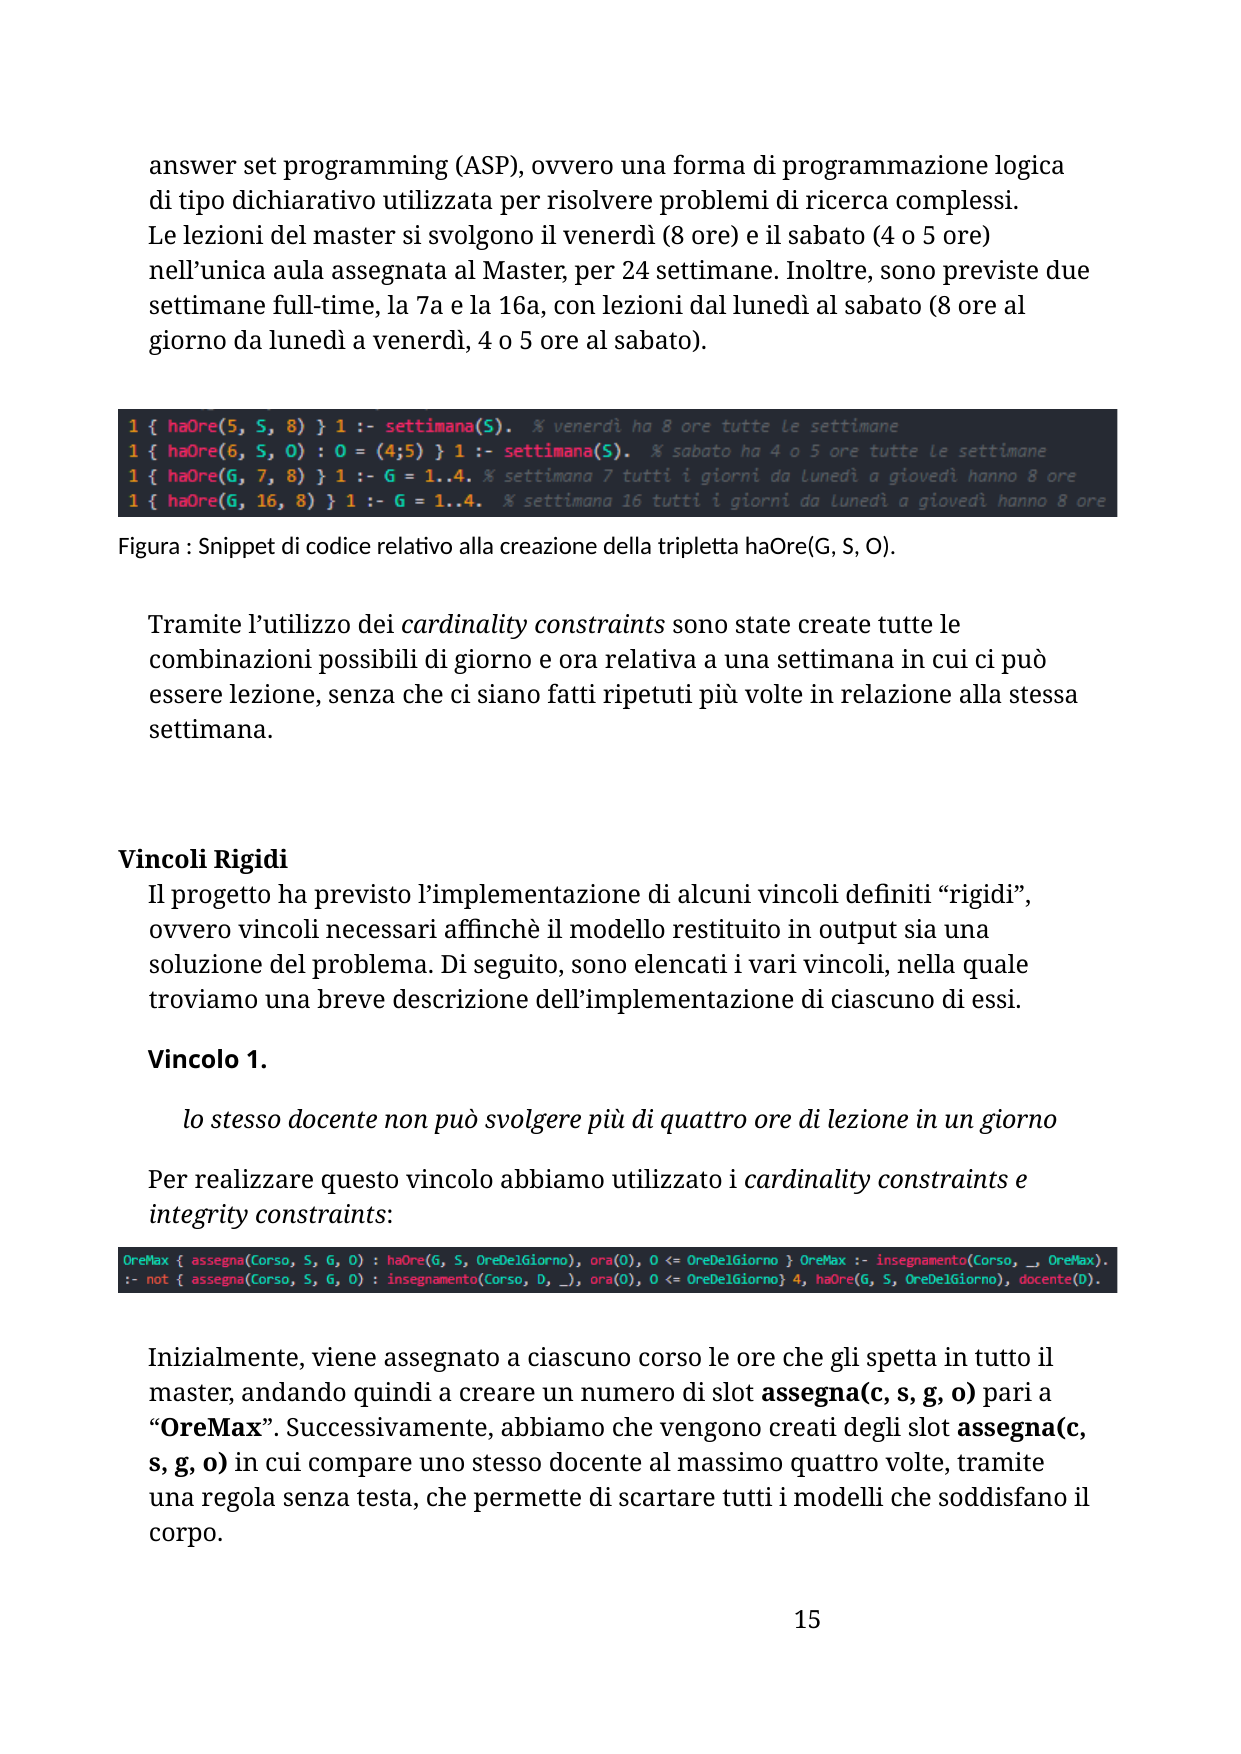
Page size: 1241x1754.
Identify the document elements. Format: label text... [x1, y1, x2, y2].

subtitle Vincolo 1. [148, 1042, 1093, 1076]
picture [118, 1247, 1123, 1293]
text lo stesso docente non può svolgere più di quattro ore di lezione in un giorno [148, 1102, 1093, 1136]
text Le lezioni del master si svolgono il venerdì (8 ore) e il sabato (4 o 5 ore) nell’unica aula assegnata al Master, per 24 settimane. Inoltre, sono previste due settimane full-time, la 7a e la 16a, con lezioni dal lunedì al sabato (8 ore al giorno da lunedì a venerdì, 4 o 5 ore al sabato). [148, 218, 1093, 357]
text Per realizzare questo vincolo abbiamo utilizzato i cardinality constraints e integrity constraints: [148, 1162, 1093, 1231]
subtitle Vincoli Rigidi [118, 842, 1093, 876]
text Inizialmente, viene assegnato a ciascuno corso le ore che gli spetta in tutto il master, andando quindi a creare un numero di slot assegna(c, s, g, o) pari a “OreMax”. Successivamente, abbiamo che vengono creati degli slot assegna(c, s, g, o) in cui compare uno stesso docente al massimo quattro volte, tramite una regola senza testa, che permette di scartare tutti i modelli che soddisfano il corpo. [148, 1339, 1093, 1548]
text Il progetto ha previsto l’implementazione di alcuni vincoli definiti “rigidi”, ovvero vincoli necessari affinchè il modello restituito in output sia una soluzione del problema. Di seguito, sono elencati i vari vincoli, nella quale troviamo una breve descrizione dell’implementazione di ciascuno di essi. [148, 877, 1093, 1016]
text Tramite l’utilizzo dei cardinality constraints sono state create tutte le combinazioni possibili di giorno e ora relativa a una settimana in cui ci può essere lezione, senza che ci siano fatti ripetuti più volte in relazione alla stessa settimana. [148, 606, 1093, 745]
picture [118, 409, 1123, 517]
text answer set programming (ASP), ovvero una forma di programmazione logica di tipo dichiarativo utilizzata per risolvere problemi di ricerca complessi. [148, 148, 1093, 217]
